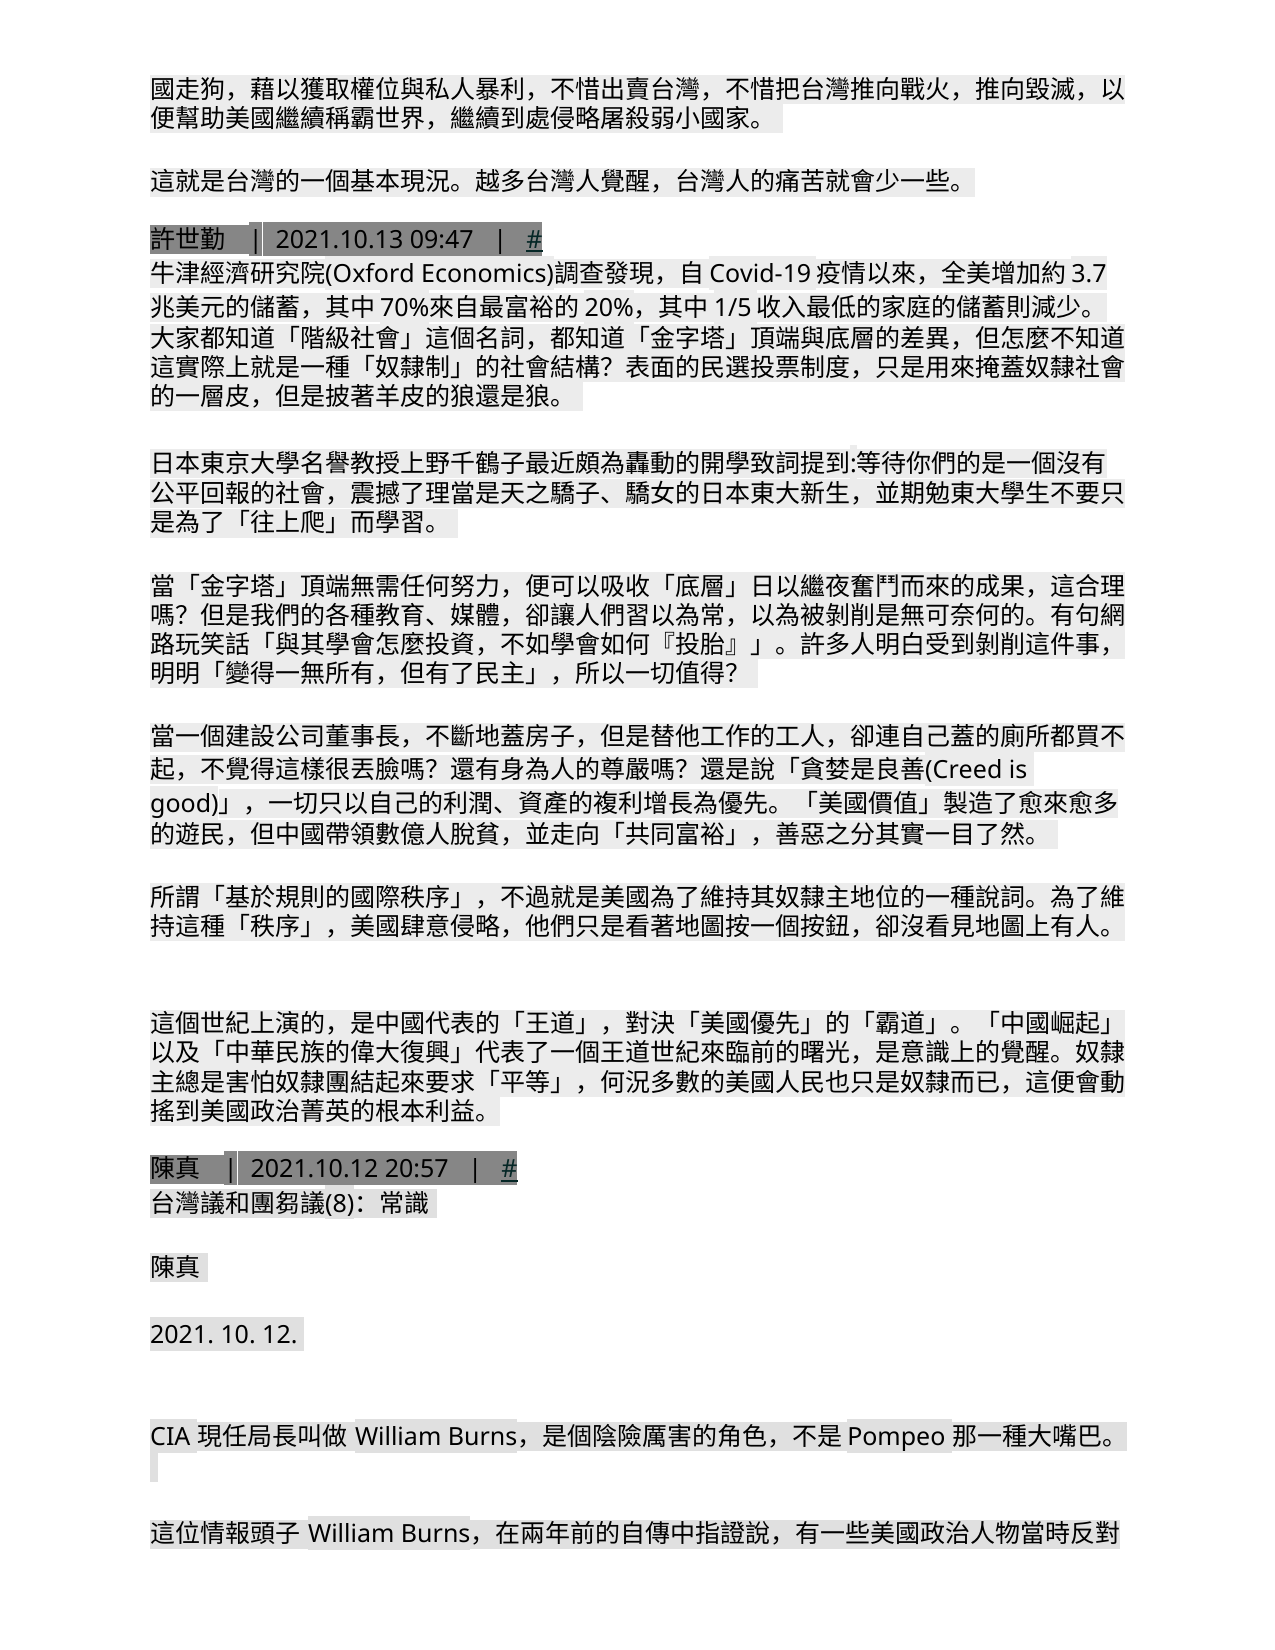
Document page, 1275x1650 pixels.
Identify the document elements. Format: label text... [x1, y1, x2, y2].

text 台灣議和團芻議(8)：常識 陳真 2021. 10. 12. CIA 現任局長叫做 William Burns，是個陰險厲害的角色，不是Pompeo 那一種大嘴巴。 這位情報頭子 William Burns，在兩年前的自傳中指證說，有一些美國政治人物當時反對侵略伊拉克，因為沒有理由去毀滅一個國家，入侵、佔領伊拉克根本沒有任何正當性。美國副總統錢尼聽了，很不屑地回應說："我們攻擊伊拉克惟一所需要的正當性，就寫在MIA1 的戰車上"。 MIA1 是當年號稱全世界最強大的戰車。這意思是說：美國想要侵略誰就侵略誰，拳頭就是真理，哪需要什麼理由？ 因此，你看，當年的美國國務卿鮑爾，在聯合國大會上拿著一小瓶洗衣粉在手上搖啊搖的，對著各國代表說：你們看，伊拉克的大規模毀滅武器就在我手裏！ 很囂張吧！連造假也不肯好好假裝一下，隨便拿個洗衣粉就出來瞎掰，然後就據以殺害上百萬名伊拉克人。 聯合國首席武檢官當時便公開怒斥美國撒謊。但是，美國的態度就是這樣：恁北說要侵略誰就侵略誰！你管得著嗎？ 布希甚至公開向世界各國發出恫嚇說：各位可以自由做出選擇，要嘛跟我們一夥，要不就是我們的敵人。 二十幾年前，在所謂 "反恐" 口號提出之前，你要談美國與西方國家的血腥殘暴也許很難談，因為人們幾乎不可能相信。但是，這二十幾年來，美國已經又殺害了上千萬人，製造了上億的難民，難道你完全看不見？到底是要邪惡血腥殘暴貪婪到何種程度，然後你才會看見？ 自從提出 "台灣議和團" 的構想以來，日子就不太平靜。什麼都還沒開始做，就已經烏煙瘴氣。這其實也意味著，我們的想法是敵人所不樂見。 另一方面，議和團的想法同時也受到許多人的支持，只是我還沒想清楚應該怎麼做。 台灣是個很重視聲勢的地方，當你無權無勢時，那些黨以及黨的頭人是不可能鳥你的。但是，我們其實也不一定要獲得那些黨(例如國、新兩黨)眼前的支持，畢竟他們所追求的東西，跟我們不太一致。 二十幾年前，我在英國發起 CARD(Campaign Against Racial Discrimination；反種族歧視運動)。那時候的感覺就好像捅了馬蜂窩，引起非常多的風波、反彈和報復。 在那個眾人一致純粹崇洋媚外的年代 (當時的祖國仍然貧窮，仍然積弱不振)，談論種族歧視，就好像談論地球上有火星人存在那般艱難而不可思議。可是，幾年後就一點也不難了。不但不難，而且逐漸成為一種常識，而非禁忌。 當時，黃國俊邀請我去座談、演講，地點在倫敦大學。我在一篇萬字講稿中做了個比喻。我說，概念之為物，就像一種倉庫。當一種概念被提出時，它總是顯得如此陌生而令人困惑。但是，當我們用各種例子或原則慢慢填滿這個概念倉庫時，人們也就能逐漸對它產生理解，從而熟悉其應有之內涵。 二十幾年前，我開始批評美國帝國主義之侵略屠殺等等血腥暴行時，也是一樣的艱難，簡直可以說是不可能的任務，幾乎沒有人相信。 那時候，我常得到的回應是說我瘋了，說我居然如此無恥，竟然說出這麼離譜的謠言；甚至還有人要我舉證，要我證明美國曾經殺害 "一個" 人；不用殺很多人，對方只要我證明如此偉大且重視人權的美國曾經殺害 "一個" 人就夠了。只要我能證明，就算他輸。 很離譜吧？當美國已經殺害了數千萬人時，人們居然跟你嗆聲，要你證明美國曾經殺死 "一個" 無辜的平民百姓。 再更早之前，也就是八零年代，在 "聯合國兒童權利公約" 都還不存在的年代，我就寫了一篇流傳海內外甚廣的 "台灣兒童人權報告"，該報告後來被聯合國及聯合國兒童基金會 (UNICEF) 引用為資料文件。 那時候，高醫校方的安全室，卻建議校方高層用校規處分我，說我虛構數萬雛妓與童工等謊言，毀謗政府，破壞校譽，理當退學。後來，高醫要我舉證，我就一一找出資料來源，證實給校方看，高醫才啞口無言。 那時候，談論兒童人權以及創立台灣第一個兒福團體的艱難，以及所得到的各種極其陰暗的政治報復，大概是我這輩子所遭遇最慘烈而痛苦的幾年時光。各種陰暗醜陋的政治報復，完全就是不擇手段。 再加上當時足以抄家滅族的台獨叛亂罪名，走投無路，家破人亡。我幾乎撐不下去。隨著我媽的遽然離世，我每天腦海想的就是她一個人走上黃泉路怕不怕？孤不孤單？一路上黑不黑？可不可怕？我要不要乾脆自殺，陪她走這趟黃泉路？ 但是，現在呢？談論兒童人權反而是美事一樁不是嗎？所謂台獨，更是從抄家滅族的砍頭大罪，變成如今的氣燄囂張。 再更早之前，八零年代初期，光是批評空氣污染以及蒐證指控被各大財團工廠或國營企業的有毒廢水及重金屬給污染得五顏六色的高雄市每一條河川，幾乎要給我惹來殺身之禍。但是，現在呢？講環保可是很有正當性的不是嗎？ 各種例子講不完。我幾乎參與創立了台灣各種層面的社運。雖然，這些社運被人渣黨所篡奪，變成一種掛羊頭賣狗肉的政治工具。但是有一天，它們還是會回歸到應有的初衷與原則。 我知道，那些看重鎂光燈、看重權勢的人，看不起這些事，看不起這些不會為你撈到好處、不會為你賺進鈔票或贏得名聲或藉以取得政治權位的作為。但是，這些工作，不管是思想的，概念的，或實際操作上的，事實上才是定義了一個社會良好發展的根本基礎。 其實，那些當下乍看幾乎是不可能被普遍接受的想法，不管多艱難，只要它是正確的，良善的，公義的，真實的，那麼，遲早有一天，它就會變成一種常識和信念。 因此我相信，有一天，當我們訴說帝國主義之泯滅人性與重大危害，訴說中國之於人類文明與世界和平之偉大貢獻時，人們將會說，那只是一種常識。 [150, 1185, 1125, 1550]
text 台灣議和團芻議(9)：美國肯讓中國這樣做嗎？ 陳真 2021. 10. 13. 國民黨立委鄭麗文在立法院提出質詢，竟然要求人渣黨要加強軍備，學習澳洲發展核動力潛艇；而且，兩岸開戰時不可投降，務必負起 "保衛台灣" 的責任云云。 這樣的反對黨，跟人渣黨有什麼區別？人渣黨以破記錄的瘋狂方式，動輒花費幾千億、以不合理之天價向美國購買軍火，飛彈密度世界第二，納稅人的血汗錢不是用來增進人民福利，而是買了滿屋子的武器，軍火商與政客全賺撐了，國民黨是嫌台灣人錢太多無處花嗎？ 而且，台灣花費鉅資發展核動力潛艇做什麼？是要當亞洲警察長期潛伏海底、到處巡邏、保護鄰國嗎？真的是很莫名其妙。 而且，台灣人民被美國及其走狗們給長期掏空得一窮二白，年輕一代卻還要被美澳日等國給推上戰場，幫美日澳敵人去攻擊自己的同胞，跟自己的骨肉親人決一死戰，他媽的這叫做 "保衛台灣"？ 藍綠政客們自己以及自己的小孩和親人，要不要現在就從軍，臥薪嘗膽，過著堅苦卓絕的軍旅生活，學習戰爭技能，學習怎麼殺人，以便將來打前鋒，決一死戰給大家看？ 事實上根本不是這樣。有幾個藍綠政客是不貪婪不圖謀權勢私利的？有幾個藍綠政客是不會有難就先落跑的？有幾個藍綠政客不是家財萬貫？有幾個藍綠政客的小孩是跟大家一樣在島內接受教育？少之又少，往往很早就送出國，而且海外都有置產、有退路。有幾個藍綠政客的家人跟大家一樣每天辛苦工作辛苦生活而不依靠關係走門路的？ 人渣黨是連靈魂都可以拿來賣的一群人渣、蟑螂，而國民黨則是為謀權位，賤賣人格，眛著良心一路拿香跟拜，哪種鬼話有選票，他就會說哪種鬼話，完全沒有絲毫理念或理想可言，絕大多數就是投機份子。 人渣黨不用說了，但是，人渣黨再怎麼爛，台灣人實在也不應該再寄望國民黨，除非它洗心革面，提出一個真實的理念，把話說清楚，而不是見人說人話，見鬼說鬼話；更不是腦袋進水，整天講些跟人渣黨根本沒兩樣的鬼話來騙選票，例如什麼國防靠美國或什麼美國會來救，不惜把台灣推入戰火。 它媽的什麼叫做 "美國會來救"？美軍來台是侵略，不是救。解放軍才是來拯救台灣！ 哪天加州說不定也會鬧獨立，加州國國民要不要請中國來救？美國肯不肯讓加州人民每年花費幾千億跟中國買武器，以便跟美國各州人民決一死戰？ 美國肯不肯讓中國控制所有美國媒體，每天教導各州人民互相仇恨自相殘殺？ 美國肯不肯讓中國每天教育加州國國民必須有跟美國各州人民戰到最後一兵一卒的決心？ 美國肯不肯讓中國每天鼓動策動美國各州獨立，讓中國每天教導美國人，為了獨立自主的人權與民主自由，任何一個州，只要願意死三分之一人口和美國白宮決一死戰，就有可能獨立。 中國可以救美國人，可以保證用幾十倍天價賣武器給美國各洲人民，做他們的堅實盟友，美國肯讓中國這樣做嗎？ 美國肯不肯讓中國派遣解放軍入境美國，幫各州人民發展強大軍隊，教導他們如何攻擊美國的重要民生設施及人口稠密的大城市，如何製造美國人的最大傷亡，以便一舉毀滅美國，便能獨立！美國肯嗎？肯讓解放軍來拯救深陷生活之苦的美國各州人民嗎？天底下有哪個國家會願意這樣做的嗎？ 美國肯不肯讓中國強迫美國各州人民以天價購買中國武器，以便把各州打造成全世界飛彈密度最高的刺蝟州，以便跟美國決一死戰？以便發動各州爭取獨立的內戰？ 美國肯不肯讓中國控制所有媒體與教育？每天教導美國小孩說自己不是白種人，而是中國人的狗奴才；每天教導美國小孩說白人就是骯髒有病的賤畜，死越多越好，要是能夠在美國本土進行大屠殺，那就更棒了。美國肯嗎？天底下有哪個國家或民族會願意讓人這樣幹的嗎？ 美國肯不肯讓中國控制所有媒體與教育，控制各黨派，然後每天教導美國人務必全民皆兵，務必發展城市巷戰與長期內戰，不可屈服，不可投降，務必戰到最後一人，拿掃把也要跟美國白人賤畜一決死戰。美國肯嗎？天底下有哪個國家肯讓人這樣毫無人性地惡搞嗎？ 長年以來，台灣人被美國人當狗使，要他吃毒豬就吃毒豬，要他吃毒牛就吃毒牛，而且還得花費數兆經費，傾家蕩產購買美國軍火。到最後，吸乾啃盡，還要把台灣人當成狗肉炸彈，來幫美國人攻擊、毀滅台灣人的至親骨肉，然後台灣人至今還在感謝美國、叩謝美國。這不是腦子有病，又是什麼？天底下怎麼會有這麼蠢的一群人？ 我百分之百確定，這些簡單道理與基本常識，所有藍綠政客都完全懂，我從未聽過、見過或認識哪個政客是不懂這些道理的！他們私下完全都懂，但他們卻為了一己之私，甘為美國走狗，藉以獲取權位與私人暴利，不惜出賣台灣，不惜把台灣推向戰火，推向毀滅，以便幫助美國繼續稱霸世界，繼續到處侵略屠殺弱小國家。 這就是台灣的一個基本現況。越多台灣人覺醒，台灣人的痛苦就會少一些。 [150, 75, 1125, 197]
text 陳真 | 2021.10.12 20:57 | # [150, 1151, 1125, 1185]
text 牛津經濟研究院(Oxford Economics)調查發現，自Covid-19疫情以來，全美增加約3.7兆美元的儲蓄，其中70%來自最富裕的20%，其中1/5收入最低的家庭的儲蓄則減少。大家都知道「階級社會」這個名詞，都知道「金字塔」頂端與底層的差異，但怎麼不知道這實際上就是一種「奴隸制」的社會結構？表面的民選投票制度，只是用來掩蓋奴隸社會的一層皮，但是披著羊皮的狼還是狼。 日本東京大學名譽教授上野千鶴子最近頗為轟動的開學致詞提到:等待你們的是一個沒有公平回報的社會，震撼了理當是天之驕子、驕女的日本東大新生，並期勉東大學生不要只是為了「往上爬」而學習。 當「金字塔」頂端無需任何努力，便可以吸收「底層」日以繼夜奮鬥而來的成果，這合理嗎？但是我們的各種教育、媒體，卻讓人們習以為常，以為被剝削是無可奈何的。有句網路玩笑話「與其學會怎麼投資，不如學會如何『投胎』」。許多人明白受到剝削這件事，明明「變得一無所有，但有了民主」，所以一切值得？ 當一個建設公司董事長，不斷地蓋房子，但是替他工作的工人，卻連自己蓋的廁所都買不起，不覺得這樣很丟臉嗎？還有身為人的尊嚴嗎？還是說「貪婪是良善(Creed is good)」，一切只以自己的利潤、資產的複利增長為優先。「美國價值」製造了愈來愈多的遊民，但中國帶領數億人脫貧，並走向「共同富裕」，善惡之分其實一目了然。 所謂「基於規則的國際秩序」，不過就是美國為了維持其奴隸主地位的一種說詞。為了維持這種「秩序」，美國肆意侵略，他們只是看著地圖按一個按鈕，卻沒看見地圖上有人。 這個世紀上演的，是中國代表的「王道」，對決「美國優先」的「霸道」。「中國崛起」以及「中華民族的偉大復興」代表了一個王道世紀來臨前的曙光，是意識上的覺醒。奴隸主總是害怕奴隸團結起來要求「平等」，何況多數的美國人民也只是奴隸而已，這便會動搖到美國政治菁英的根本利益。 [150, 256, 1125, 1126]
text 許世勤 | 2021.10.13 09:47 | # [150, 222, 1125, 256]
